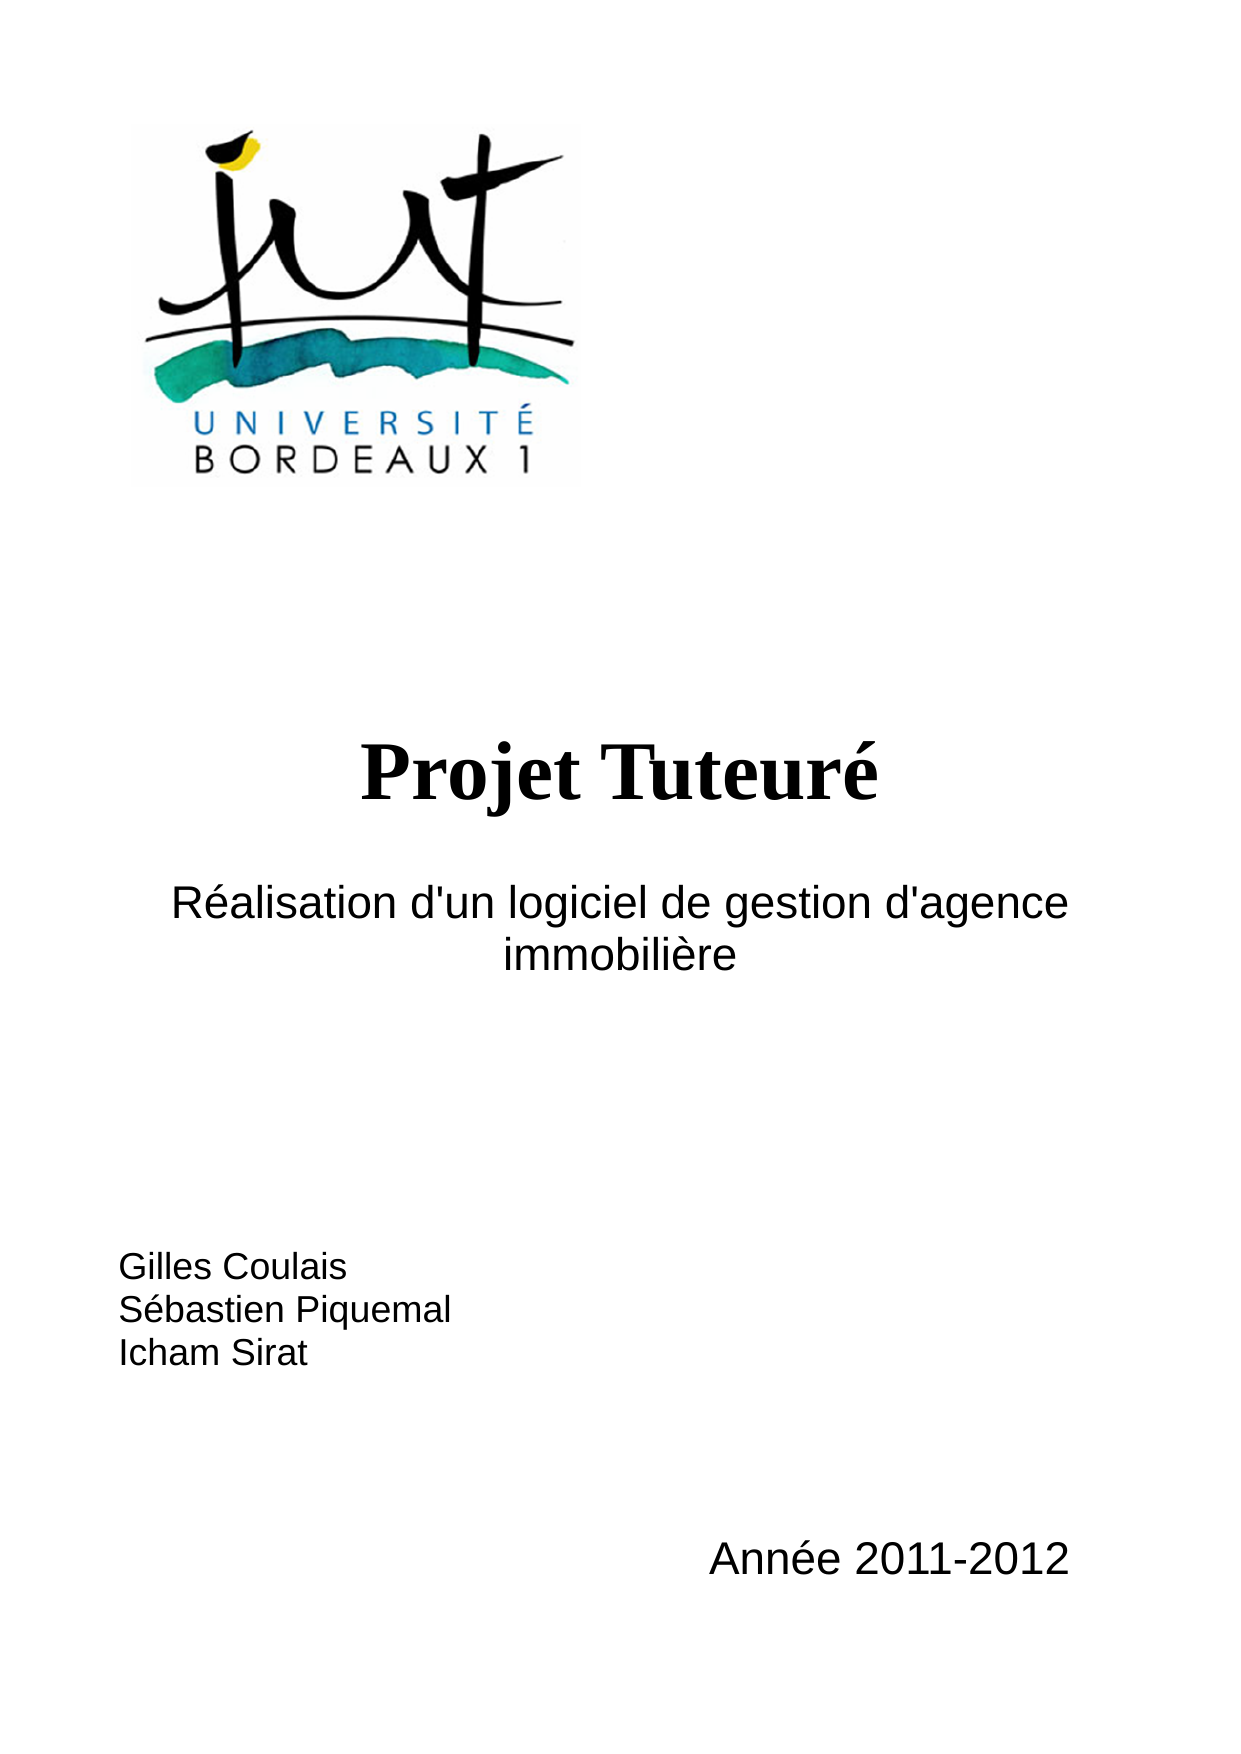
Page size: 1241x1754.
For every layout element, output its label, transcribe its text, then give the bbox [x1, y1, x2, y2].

text Gilles Coulais [118, 1244, 1122, 1287]
text Sébastien Piquemal [118, 1287, 1122, 1330]
text Année 2011-2012 [118, 1532, 1122, 1584]
text Projet Tuteuré [118, 722, 1122, 818]
picture [131, 124, 580, 487]
text Icham Sirat [118, 1330, 1122, 1373]
text Réalisation d'un logiciel de gestion d'agence immobilière [118, 875, 1122, 981]
